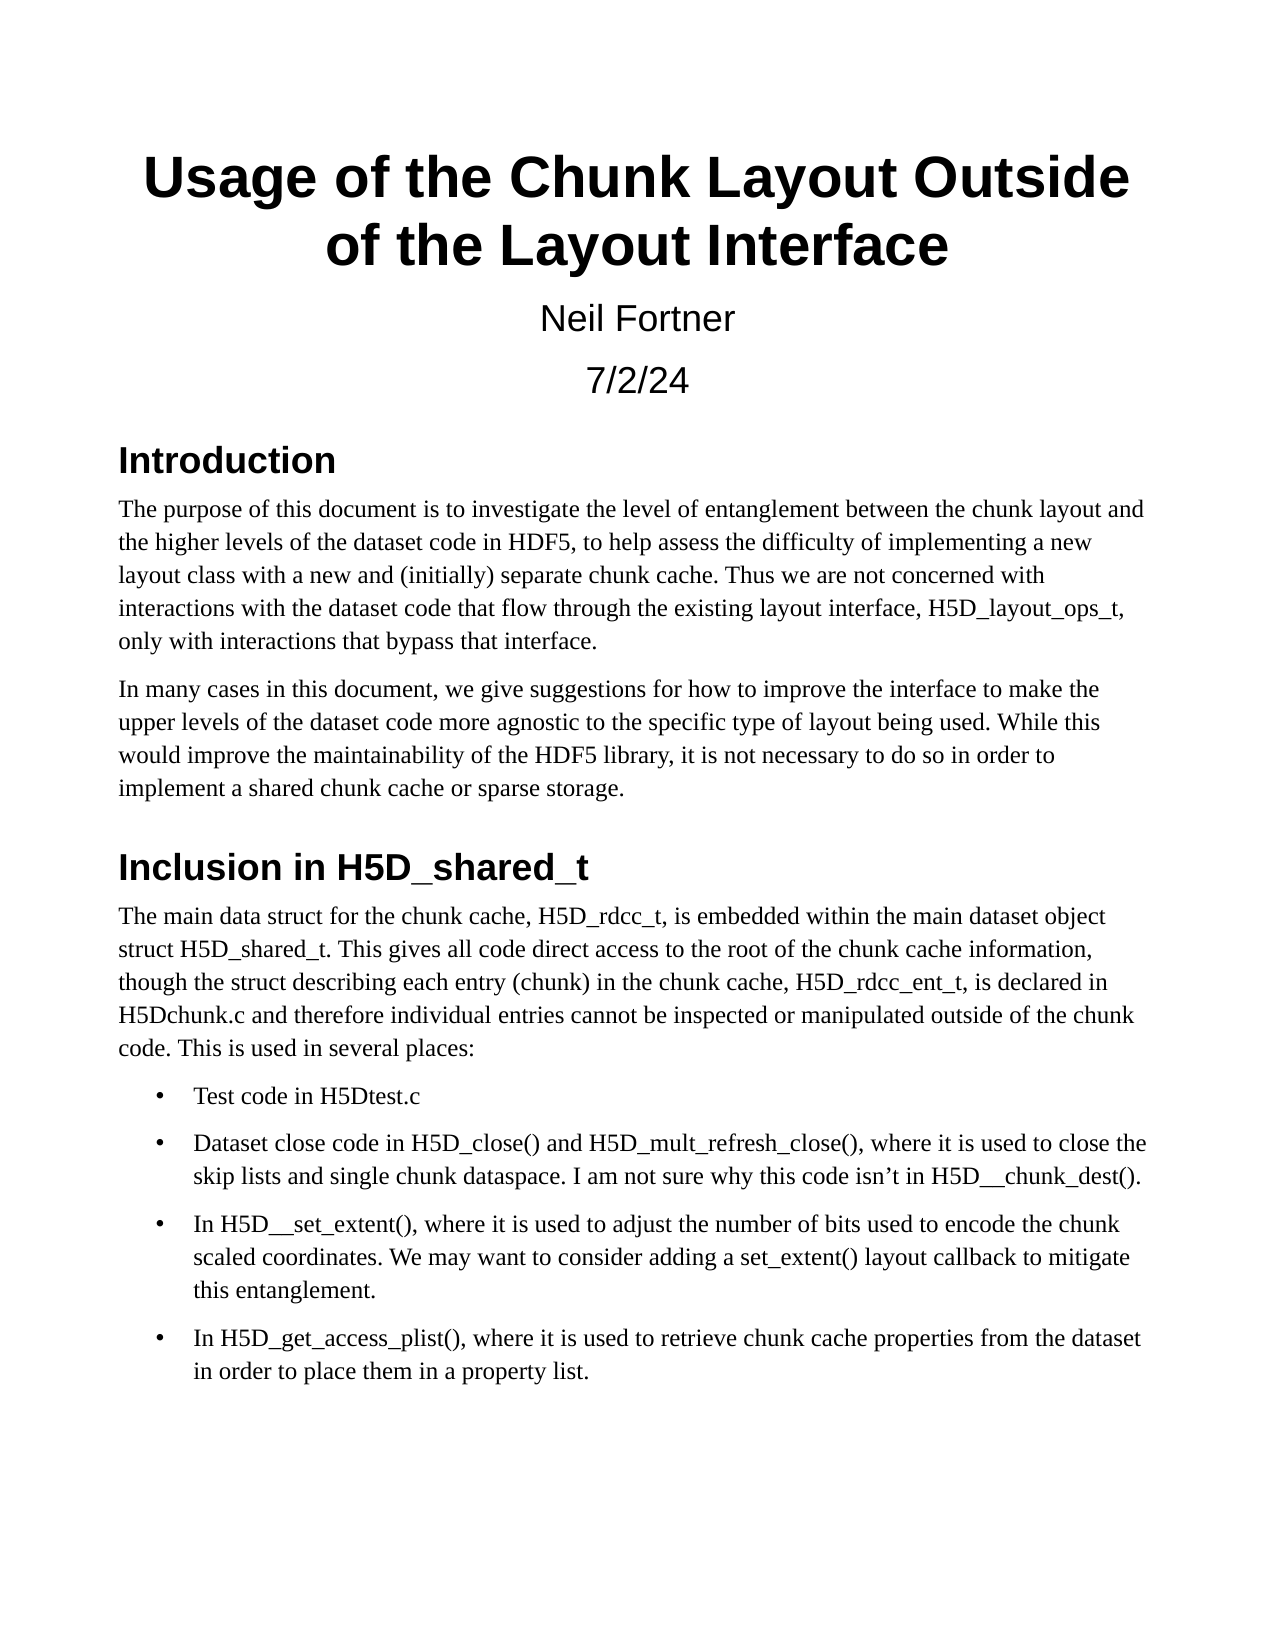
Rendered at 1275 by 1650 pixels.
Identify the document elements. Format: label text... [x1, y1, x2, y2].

subtitle Neil Fortner [118, 296, 1157, 339]
text The main data struct for the chunk cache, H5D_rdcc_t, is embedded within the main dataset object struct H5D_shared_t. This gives all code direct access to the root of the chunk cache information, though the struct describing each entry (chunk) in the chunk cache, H5D_rdcc_ent_t, is declared in H5Dchunk.c and therefore individual entries cannot be inspected or manipulated outside of the chunk code. This is used in several places: [118, 901, 1157, 1062]
text In many cases in this document, we give suggestions for how to improve the interface to make the upper levels of the dataset code more agnostic to the specific type of layout being used. While this would improve the maintainability of the HDF5 library, it is not necessary to do so in order to implement a shared chunk cache or sparse storage. [118, 674, 1157, 802]
list Test code in H5Dtest.c [156, 1081, 1157, 1109]
subtitle Inclusion in H5D_shared_t [118, 846, 1157, 889]
list Dataset close code in H5D_close() and H5D_mult_refresh_close(), where it is used to close the skip lists and single chunk dataspace. I am not sure why this code isn’t in H5D__chunk_dest(). [156, 1128, 1157, 1190]
subtitle Introduction [118, 438, 1157, 482]
list In H5D__set_extent(), where it is used to adjust the number of bits used to encode the chunk scaled coordinates. We may want to consider adding a set_extent() layout callback to mitigate this entanglement. [156, 1209, 1157, 1304]
list In H5D_get_access_plist(), where it is used to retrieve chunk cache properties from the dataset in order to place them in a property list. [156, 1323, 1157, 1384]
subtitle 7/2/24 [118, 358, 1157, 401]
text The purpose of this document is to investigate the level of entanglement between the chunk layout and the higher levels of the dataset code in HDF5, to help assess the difficulty of implementing a new layout class with a new and (initially) separate chunk cache. Thus we are not concerned with interactions with the dataset code that flow through the existing layout interface, H5D_layout_ops_t, only with interactions that bypass that interface. [118, 494, 1157, 655]
title Usage of the Chunk Layout Outside of the Layout Interface [118, 143, 1157, 277]
